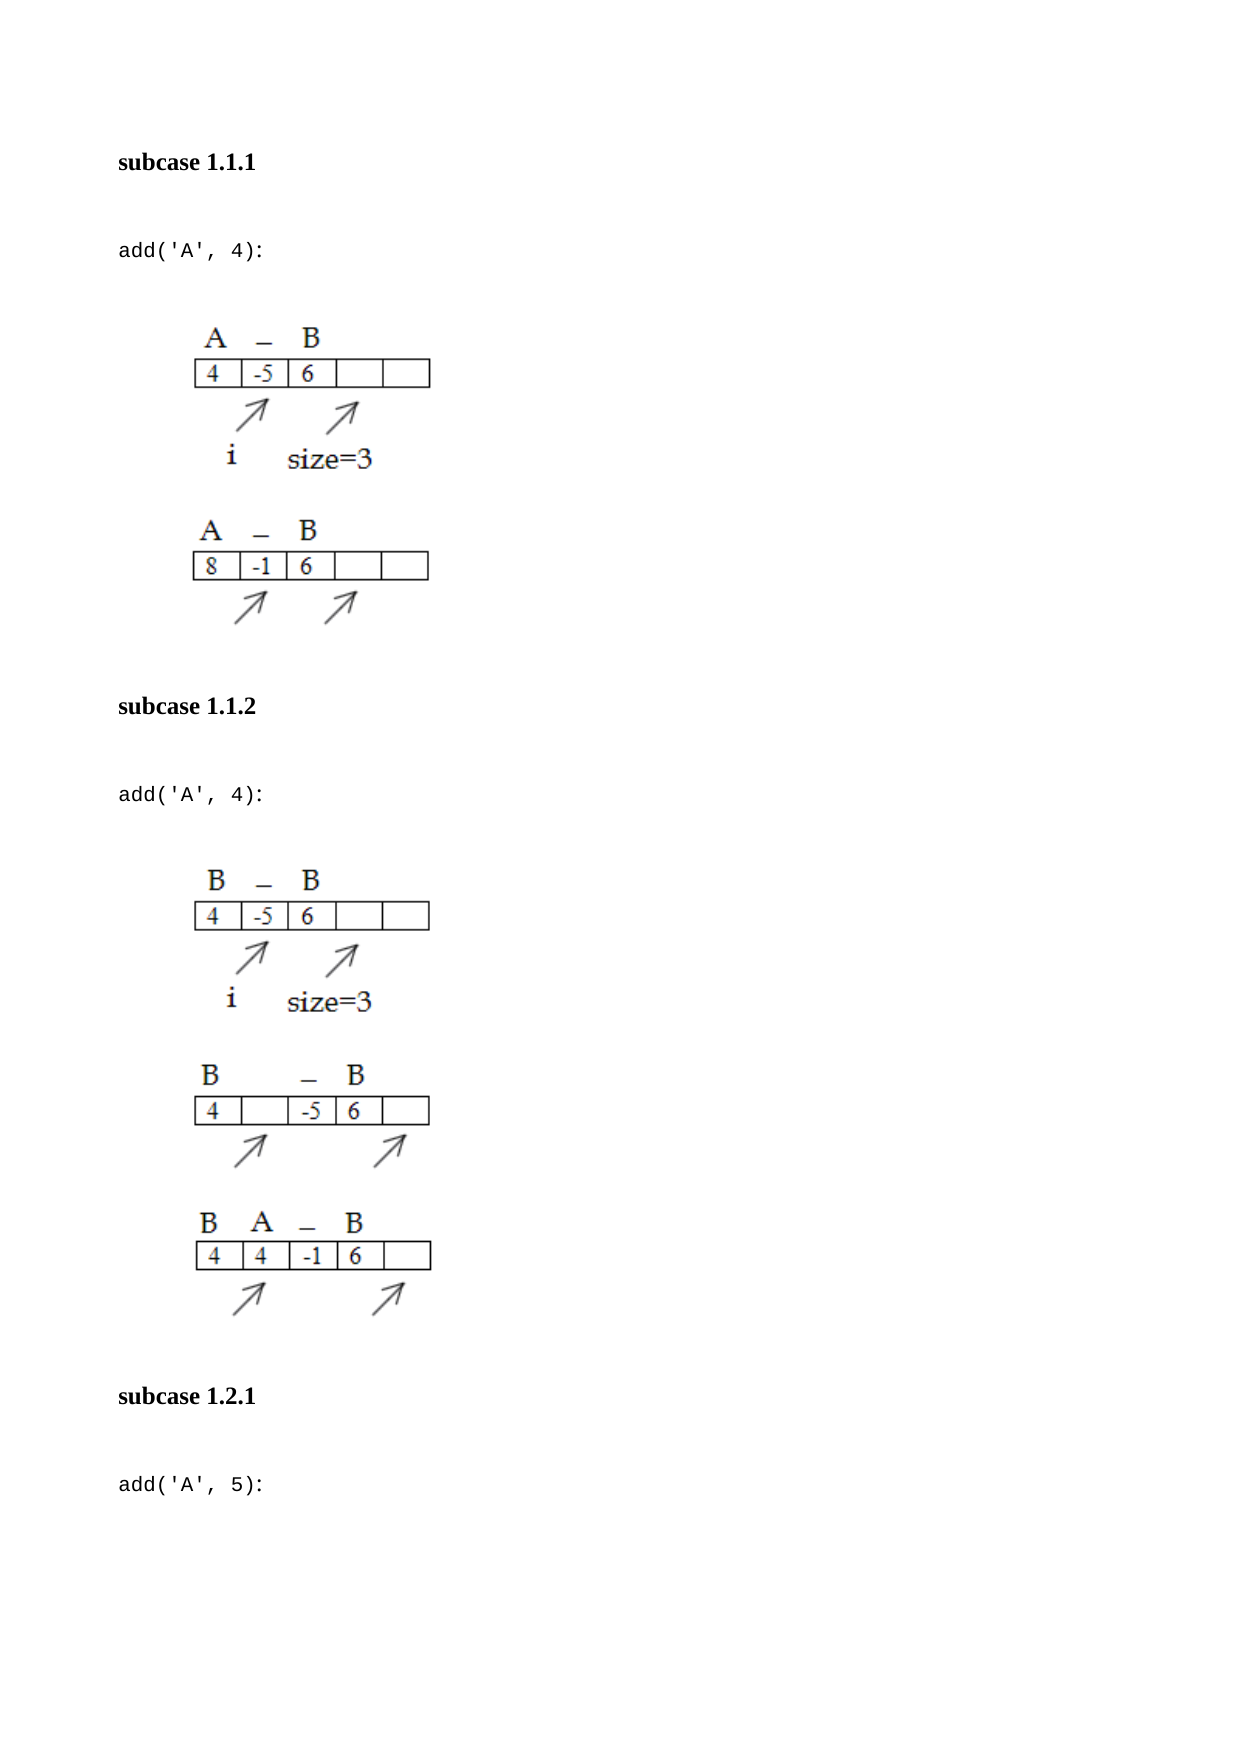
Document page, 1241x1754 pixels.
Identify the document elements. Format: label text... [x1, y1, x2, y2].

text add('A', 4): [118, 778, 1122, 808]
text subcase 1.2.1 [118, 1381, 1122, 1410]
text subcase 1.1.1 [118, 147, 1122, 176]
text add('A', 5): [118, 1468, 1122, 1498]
text add('A', 4): [118, 234, 1122, 264]
picture [190, 323, 443, 632]
picture [190, 868, 447, 1322]
text subcase 1.1.2 [118, 691, 1122, 720]
